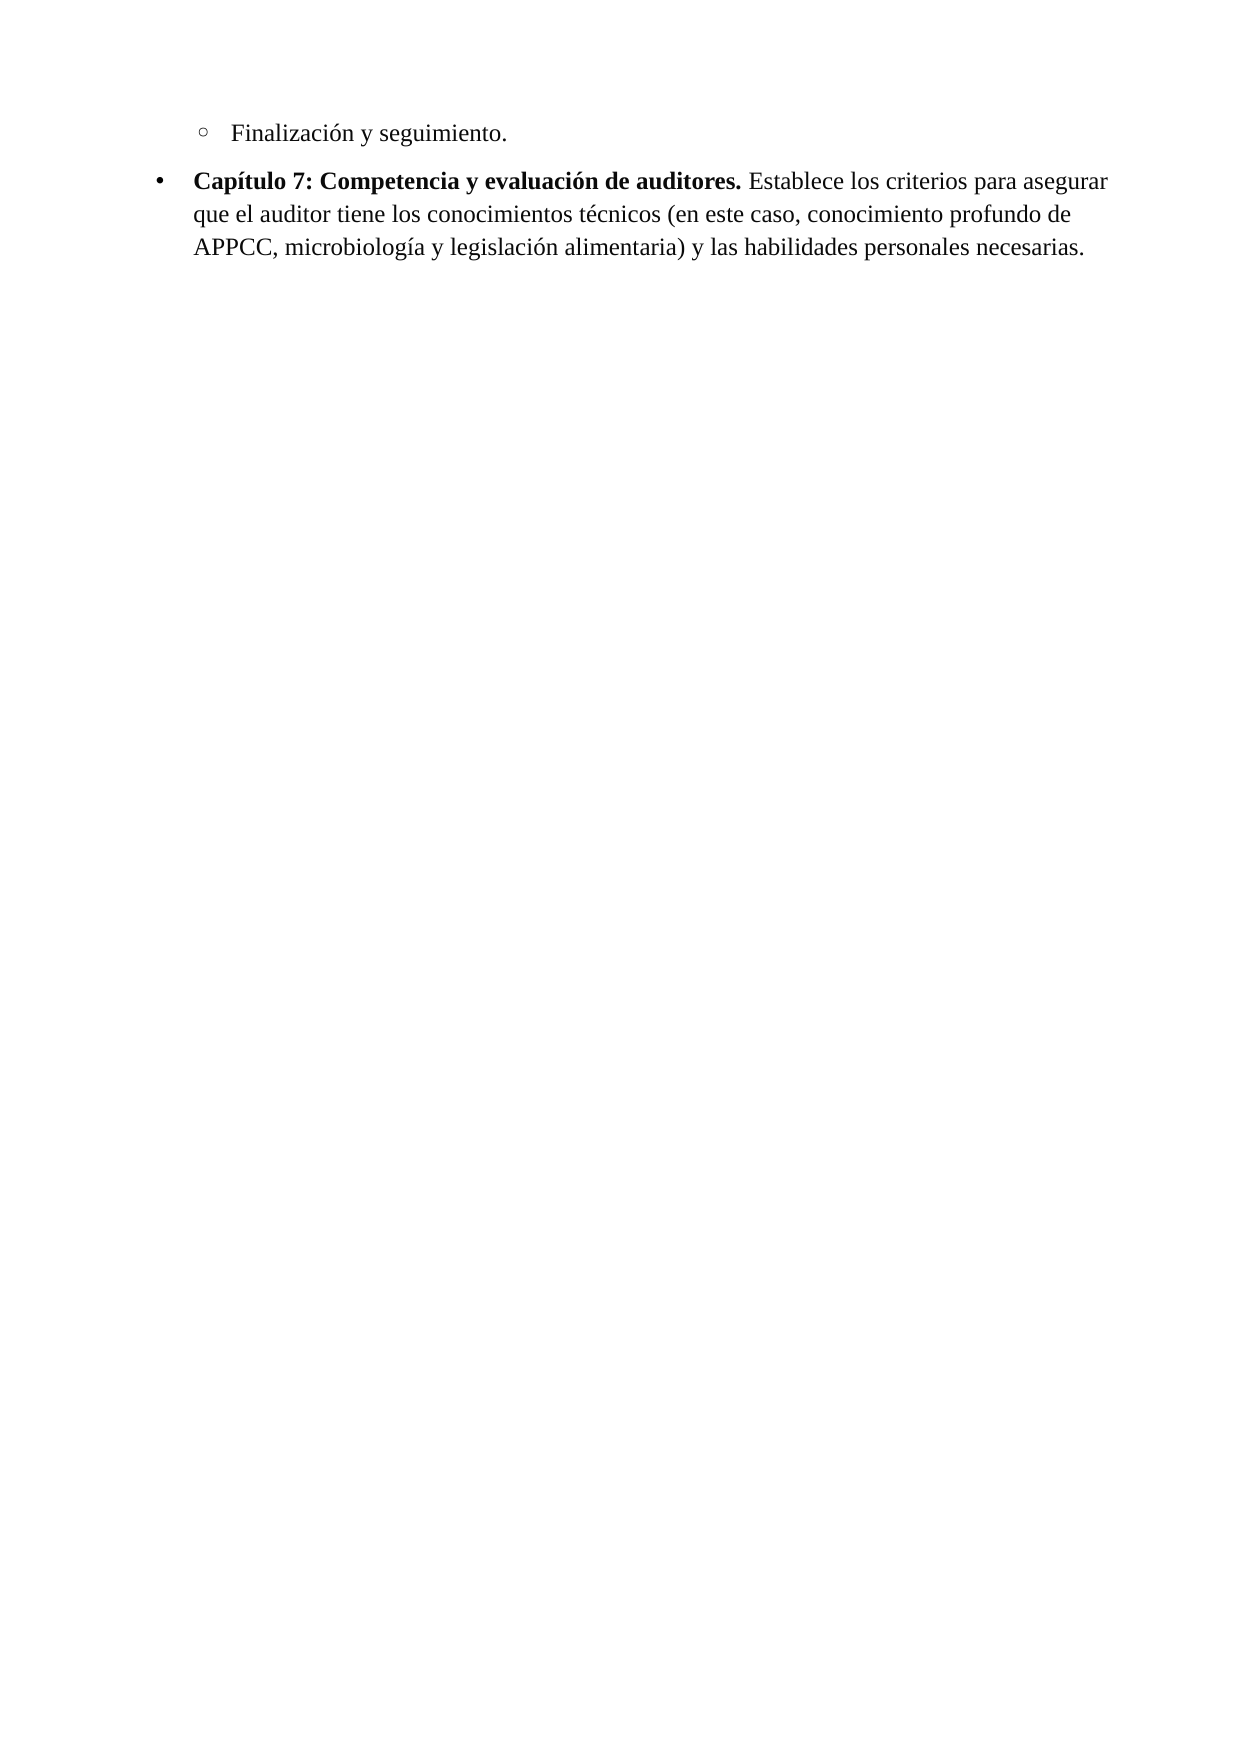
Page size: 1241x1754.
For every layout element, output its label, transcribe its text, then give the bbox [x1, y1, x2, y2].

list Finalización y seguimiento. [193, 118, 1122, 147]
list Capítulo 7: Competencia y evaluación de auditores. Establece los criterios para asegurar que el auditor tiene los conocimientos técnicos (en este caso, conocimiento profundo de APPCC, microbiología y legislación alimentaria) y las habilidades personales necesarias. [156, 166, 1122, 261]
